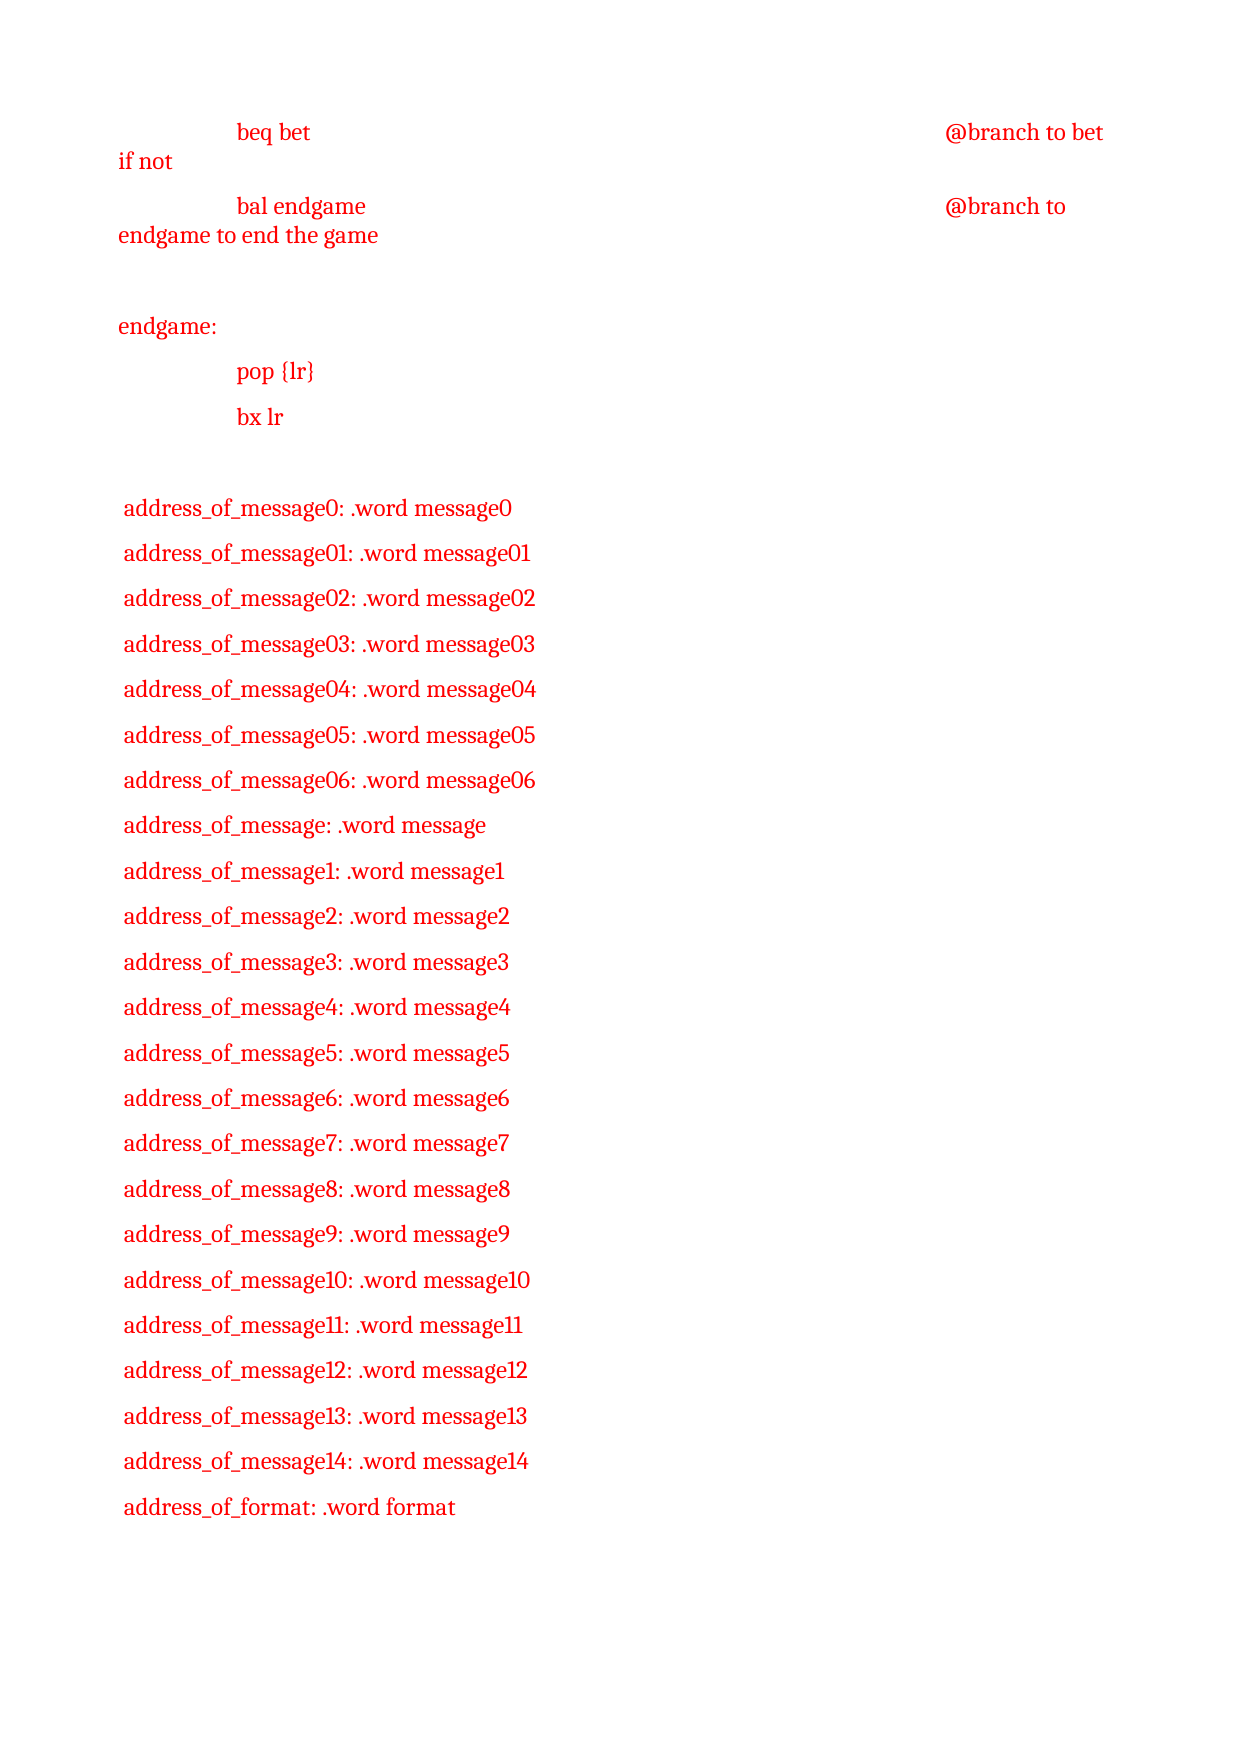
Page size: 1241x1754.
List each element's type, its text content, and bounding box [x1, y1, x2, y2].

text address_of_message06: .word message06 [118, 766, 1122, 795]
text address_of_message9: .word message9 [118, 1220, 1122, 1249]
text address_of_message0: .word message0 [118, 493, 1122, 522]
text beq bet @branch to bet if not [118, 118, 1122, 176]
text address_of_format: .word format [118, 1493, 1122, 1521]
text address_of_message10: .word message10 [118, 1266, 1122, 1294]
text address_of_message11: .word message11 [118, 1311, 1122, 1340]
text address_of_message7: .word message7 [118, 1129, 1122, 1158]
text address_of_message: .word message [118, 811, 1122, 840]
text address_of_message12: .word message12 [118, 1356, 1122, 1385]
text address_of_message4: .word message4 [118, 993, 1122, 1022]
text address_of_message14: .word message14 [118, 1447, 1122, 1476]
text address_of_message02: .word message02 [118, 584, 1122, 613]
text address_of_message13: .word message13 [118, 1402, 1122, 1431]
text address_of_message05: .word message05 [118, 721, 1122, 749]
text address_of_message03: .word message03 [118, 630, 1122, 658]
text address_of_message6: .word message6 [118, 1084, 1122, 1113]
text address_of_message2: .word message2 [118, 902, 1122, 931]
text address_of_message1: .word message1 [118, 857, 1122, 886]
text address_of_message01: .word message01 [118, 539, 1122, 568]
text bal endgame @branch to endgame to end the game [118, 192, 1122, 250]
text address_of_message5: .word message5 [118, 1038, 1122, 1067]
text address_of_message8: .word message8 [118, 1175, 1122, 1203]
text pop {lr} [118, 357, 1122, 386]
text bx lr [118, 403, 1122, 431]
text endgame: [118, 312, 1122, 341]
text address_of_message3: .word message3 [118, 948, 1122, 976]
text address_of_message04: .word message04 [118, 675, 1122, 704]
